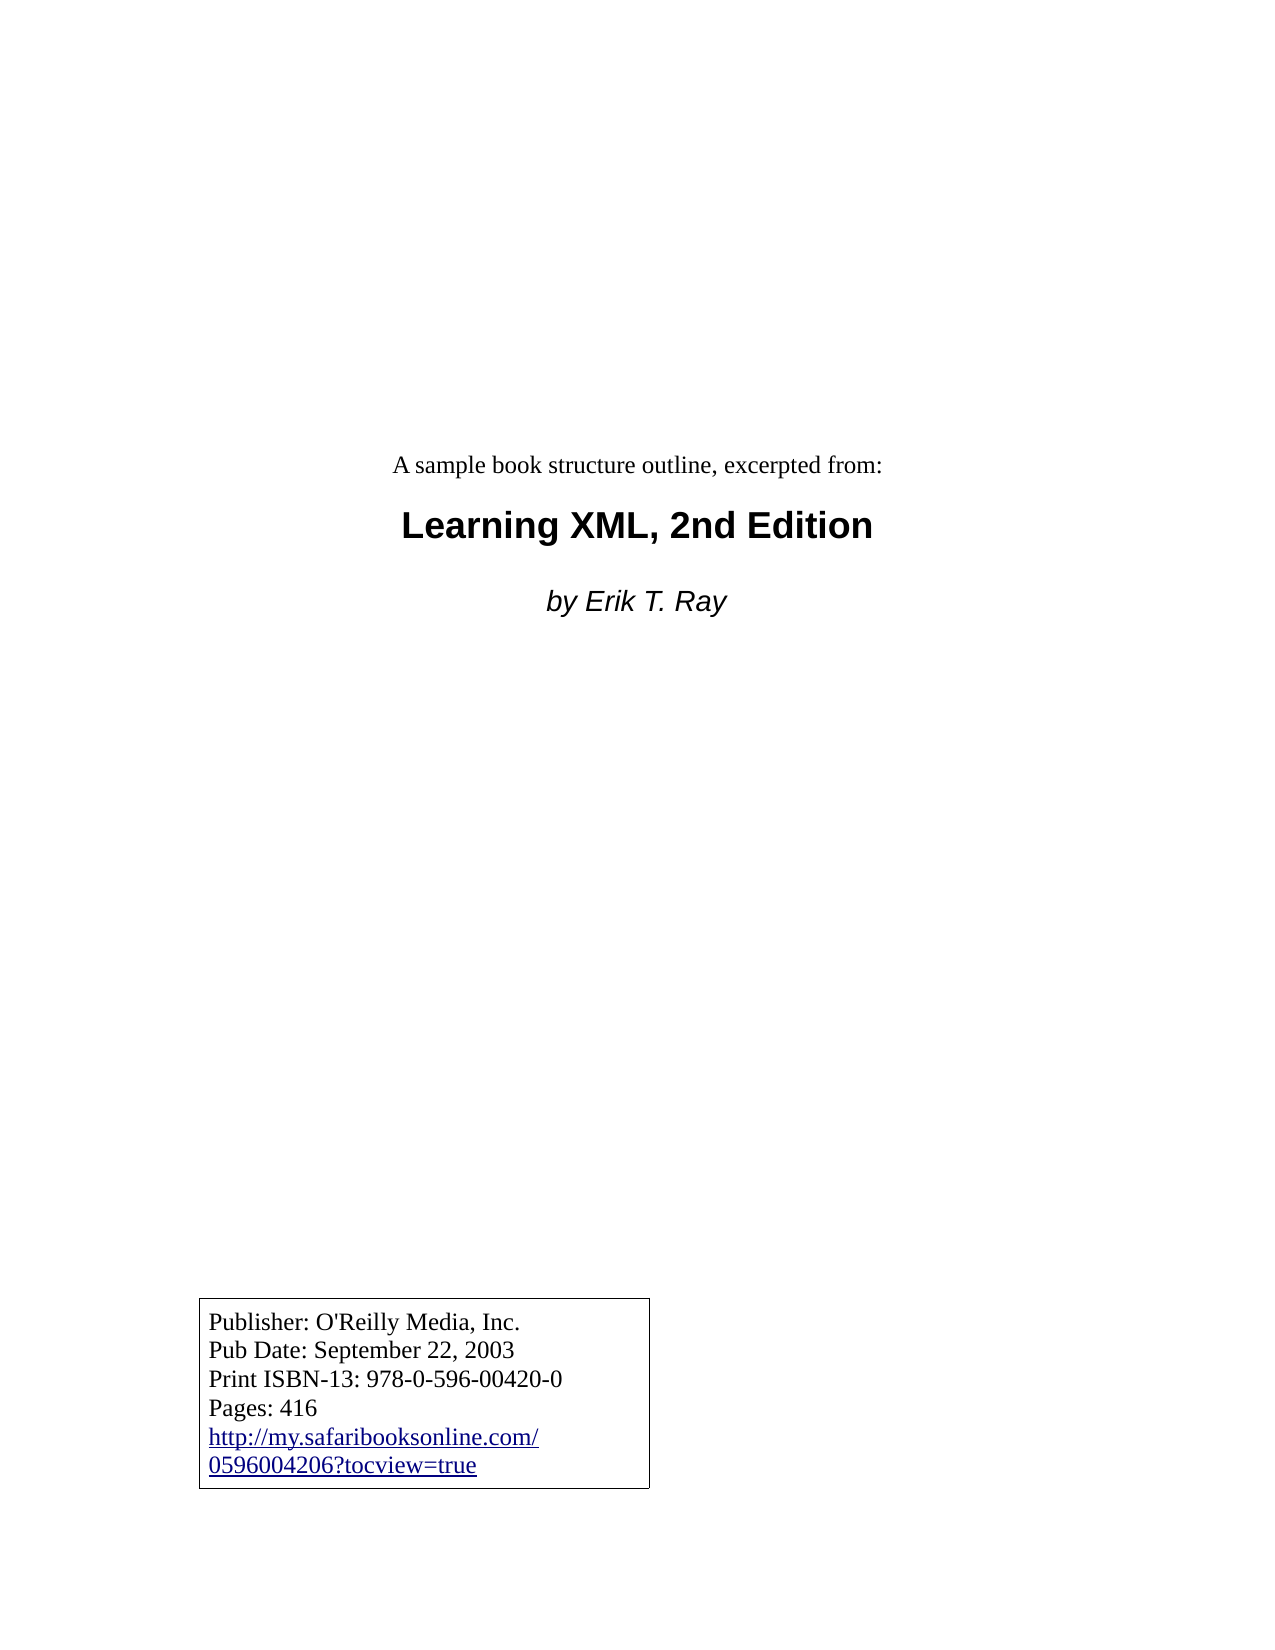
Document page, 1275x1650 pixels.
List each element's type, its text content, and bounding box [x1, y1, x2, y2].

text Publisher: O'Reilly Media, Inc. [208, 1307, 640, 1335]
text Pub Date: September 22, 2003 [208, 1335, 640, 1364]
text http://my.safaribooksonline.com/0596004206?tocview=true [208, 1422, 640, 1479]
subtitle by Erik T. Ray [187, 584, 1087, 618]
text Print ISBN-13: 978-0-596-00420-0 [208, 1364, 640, 1393]
title Learning XML, 2nd Edition [187, 504, 1087, 547]
text Pages: 416 [208, 1393, 640, 1422]
text A sample book structure outline, excerpted from: [187, 450, 1087, 479]
